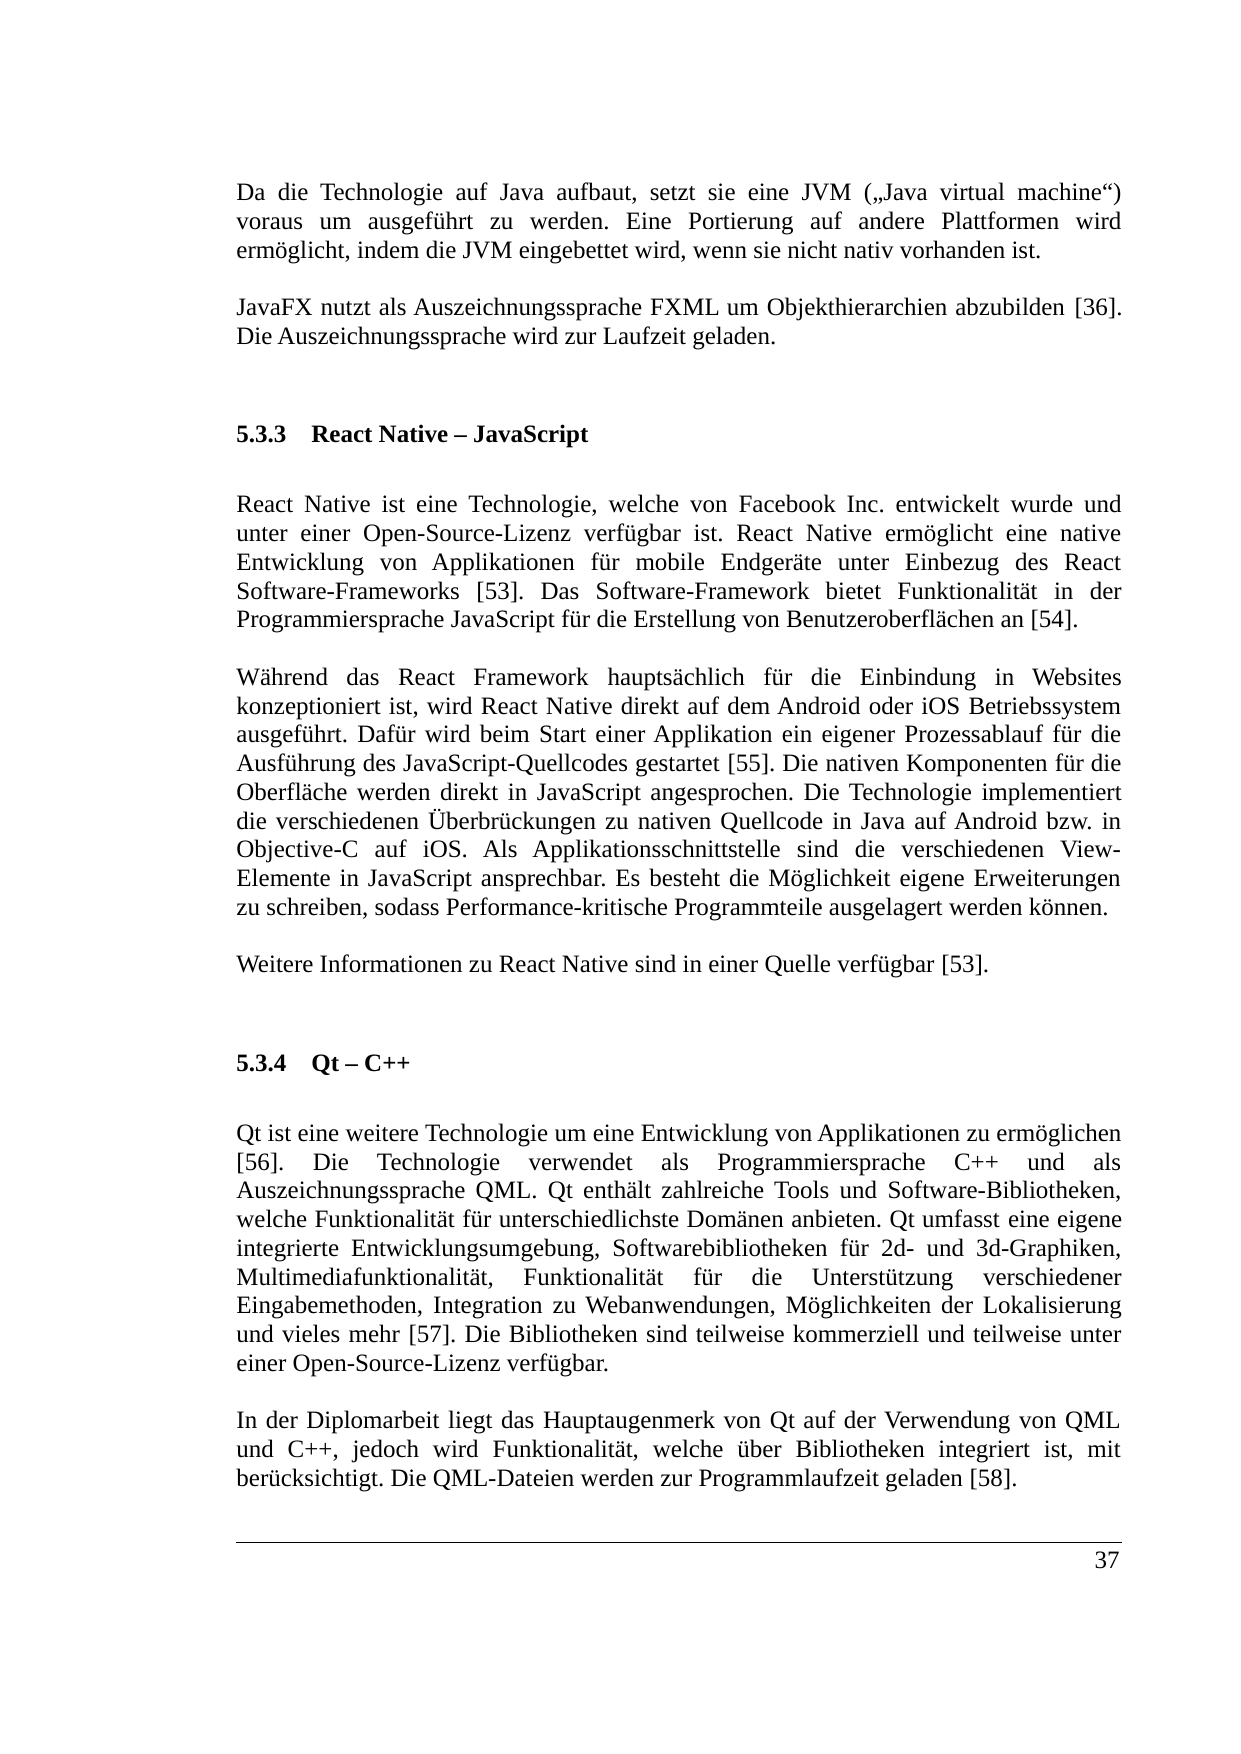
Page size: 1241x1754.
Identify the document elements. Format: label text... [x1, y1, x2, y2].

text Weitere Informationen zu React Native sind in einer Quelle verfügbar [53]. [236, 949, 1122, 978]
subtitle Qt – C++ [236, 1048, 1122, 1077]
text Qt ist eine weitere Technologie um eine Entwicklung von Applikationen zu ermöglichen [56]. Die Technologie verwendet als Programmiersprache C++ und als Auszeichnungssprache QML. Qt enthält zahlreiche Tools und Software-Bibliotheken, welche Funktionalität für unterschiedlichste Domänen anbieten. Qt umfasst eine eigene integrierte Entwicklungsumgebung, Softwarebibliotheken für 2d- und 3d-Graphiken, Multimediafunktionalität, Funktionalität für die Unterstützung verschiedener Eingabemethoden, Integration zu Webanwendungen, Möglichkeiten der Lokalisierung und vieles mehr [57]. Die Bibliotheken sind teilweise kommerziell und teilweise unter einer Open-Source-Lizenz verfügbar. [236, 1118, 1122, 1377]
text JavaFX nutzt als Auszeichnungssprache FXML um Objekthierarchien abzubilden [36]. Die Auszeichnungssprache wird zur Laufzeit geladen. [236, 292, 1122, 350]
text Während das React Framework hauptsächlich für die Einbindung in Websites konzeptioniert ist, wird React Native direkt auf dem Android oder iOS Betriebssystem ausgeführt. Dafür wird beim Start einer Applikation ein eigener Prozessablauf für die Ausführung des JavaScript-Quellcodes gestartet [55]. Die nativen Komponenten für die Oberfläche werden direkt in JavaScript angesprochen. Die Technologie implementiert die verschiedenen Überbrückungen zu nativen Quellcode in Java auf Android bzw. in Objective-C auf iOS. Als Applikationsschnittstelle sind die verschiedenen View-Elemente in JavaScript ansprechbar. Es besteht die Möglichkeit eigene Erweiterungen zu schreiben, sodass Performance-kritische Programmteile ausgelagert werden können. [236, 662, 1122, 921]
subtitle React Native – JavaScript [236, 419, 1122, 448]
text In der Diplomarbeit liegt das Hauptaugenmerk von Qt auf der Verwendung von QML und C++, jedoch wird Funktionalität, welche über Bibliotheken integriert ist, mit berücksichtigt. Die QML-Dateien werden zur Programmlaufzeit geladen [58]. [236, 1406, 1122, 1492]
text Da die Technologie auf Java aufbaut, setzt sie eine JVM („Java virtual machine“) voraus um ausgeführt zu werden. Eine Portierung auf andere Plattformen wird ermöglicht, indem die JVM eingebettet wird, wenn sie nicht nativ vorhanden ist. [236, 177, 1122, 263]
text React Native ist eine Technologie, welche von Facebook Inc. entwickelt wurde und unter einer Open-Source-Lizenz verfügbar ist. React Native ermöglicht eine native Entwicklung von Applikationen für mobile Endgeräte unter Einbezug des React Software-Frameworks [53]. Das Software-Framework bietet Funktionalität in der Programmiersprache JavaScript für die Erstellung von Benutzeroberflächen an [54]. [236, 489, 1122, 633]
